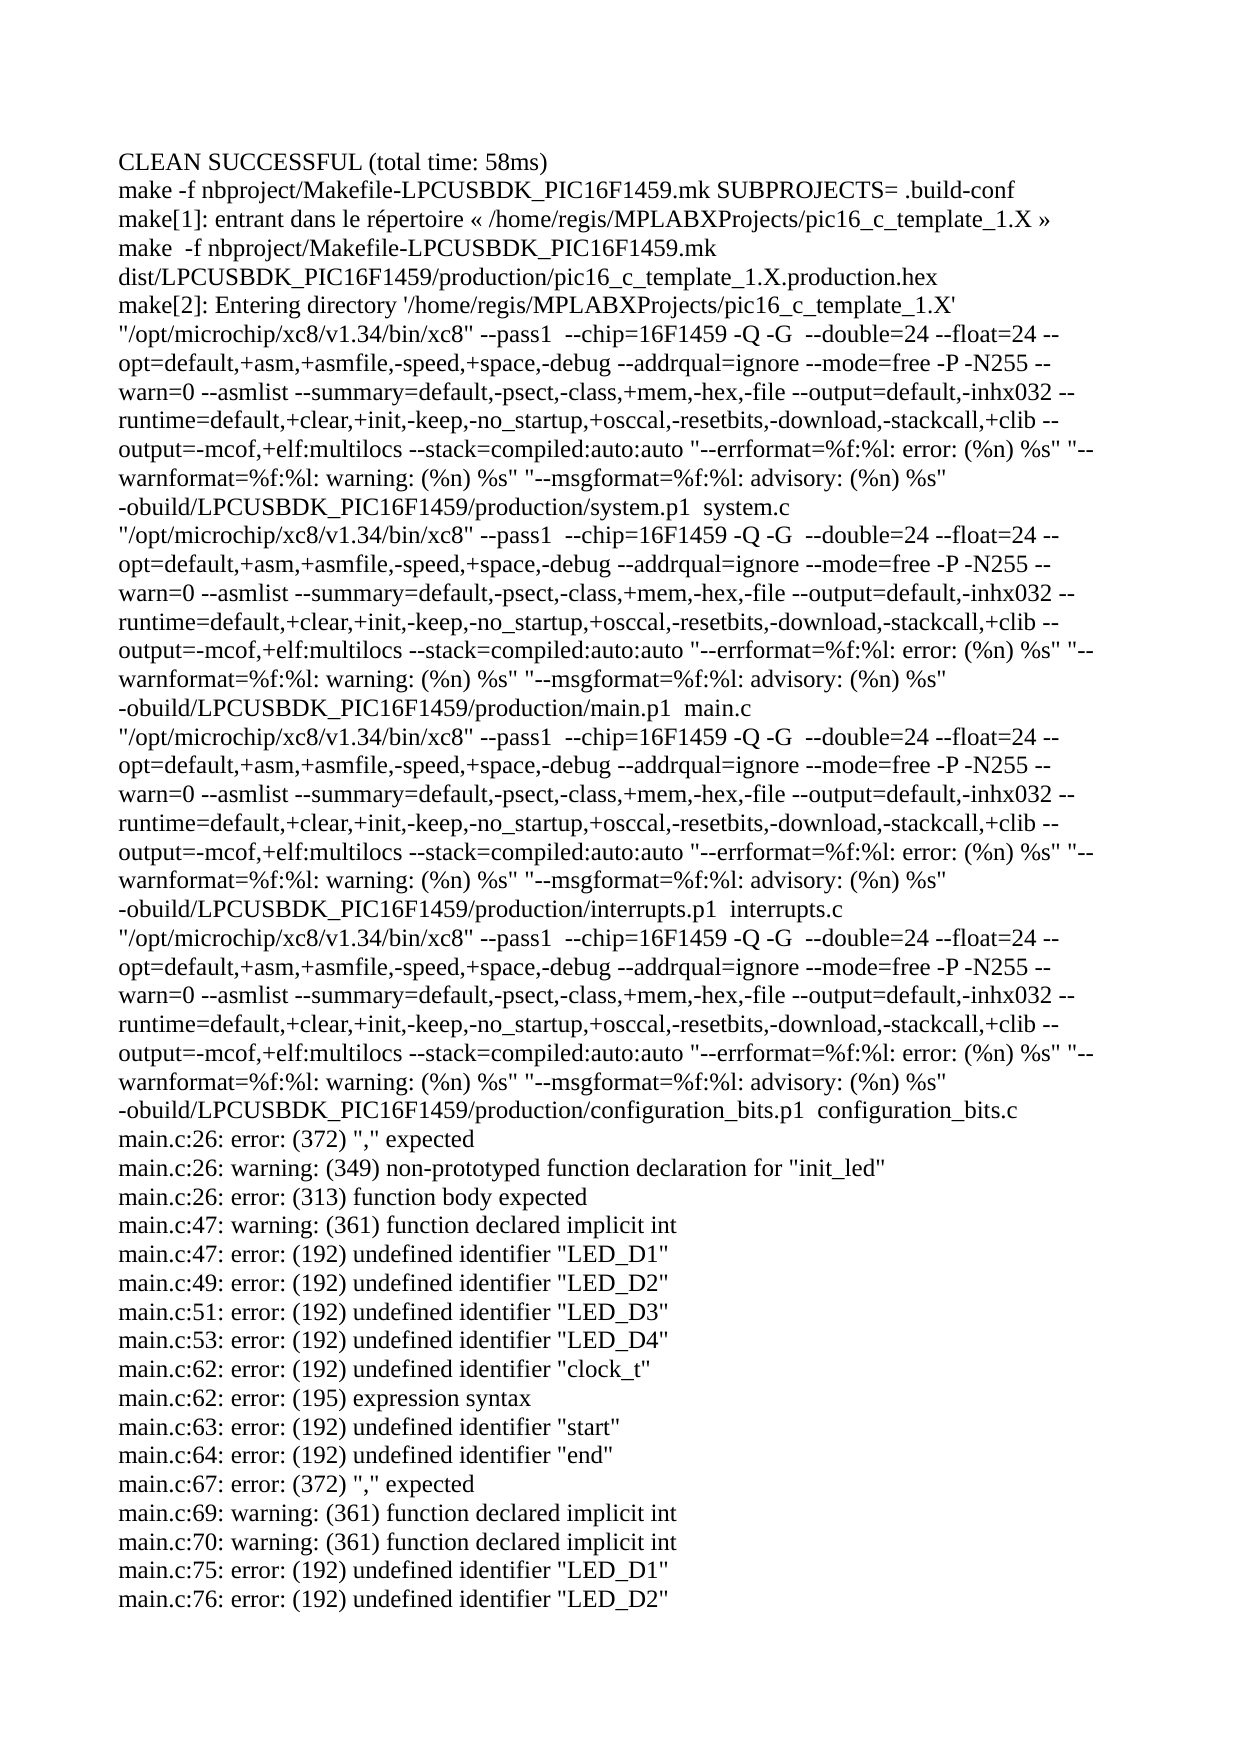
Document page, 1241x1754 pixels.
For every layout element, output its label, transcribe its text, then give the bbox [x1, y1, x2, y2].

text main.c:47: warning: (361) function declared implicit int [118, 1211, 1122, 1239]
text main.c:67: error: (372) "," expected [118, 1469, 1122, 1498]
text make -f nbproject/Makefile-LPCUSBDK_PIC16F1459.mk SUBPROJECTS= .build-conf [118, 176, 1122, 204]
text main.c:63: error: (192) undefined identifier "start" [118, 1412, 1122, 1441]
text main.c:26: error: (372) "," expected [118, 1124, 1122, 1153]
text main.c:62: error: (195) expression syntax [118, 1383, 1122, 1412]
text main.c:70: warning: (361) function declared implicit int [118, 1527, 1122, 1556]
text main.c:26: error: (313) function body expected [118, 1182, 1122, 1211]
text main.c:51: error: (192) undefined identifier "LED_D3" [118, 1297, 1122, 1326]
text main.c:69: warning: (361) function declared implicit int [118, 1498, 1122, 1527]
text main.c:49: error: (192) undefined identifier "LED_D2" [118, 1268, 1122, 1297]
text main.c:64: error: (192) undefined identifier "end" [118, 1441, 1122, 1469]
text "/opt/microchip/xc8/v1.34/bin/xc8" --pass1 --chip=16F1459 -Q -G --double=24 --float=24 --opt=default,+asm,+asmfile,-speed,+space,-debug --addrqual=ignore --mode=free -P -N255 --warn=0 --asmlist --summary=default,-psect,-class,+mem,-hex,-file --output=default,-inhx032 --runtime=default,+clear,+init,-keep,-no_startup,+osccal,-resetbits,-download,-stackcall,+clib --output=-mcof,+elf:multilocs --stack=compiled:auto:auto "--errformat=%f:%l: error: (%n) %s" "--warnformat=%f:%l: warning: (%n) %s" "--msgformat=%f:%l: advisory: (%n) %s" -obuild/LPCUSBDK_PIC16F1459/production/interrupts.p1 interrupts.c [118, 722, 1122, 923]
text main.c:47: error: (192) undefined identifier "LED_D1" [118, 1239, 1122, 1268]
text "/opt/microchip/xc8/v1.34/bin/xc8" --pass1 --chip=16F1459 -Q -G --double=24 --float=24 --opt=default,+asm,+asmfile,-speed,+space,-debug --addrqual=ignore --mode=free -P -N255 --warn=0 --asmlist --summary=default,-psect,-class,+mem,-hex,-file --output=default,-inhx032 --runtime=default,+clear,+init,-keep,-no_startup,+osccal,-resetbits,-download,-stackcall,+clib --output=-mcof,+elf:multilocs --stack=compiled:auto:auto "--errformat=%f:%l: error: (%n) %s" "--warnformat=%f:%l: warning: (%n) %s" "--msgformat=%f:%l: advisory: (%n) %s" -obuild/LPCUSBDK_PIC16F1459/production/system.p1 system.c [118, 319, 1122, 521]
text main.c:76: error: (192) undefined identifier "LED_D2" [118, 1584, 1122, 1613]
text main.c:75: error: (192) undefined identifier "LED_D1" [118, 1556, 1122, 1584]
text CLEAN SUCCESSFUL (total time: 58ms) [118, 147, 1122, 176]
text make[1]: entrant dans le répertoire « /home/regis/MPLABXProjects/pic16_c_template_1.X » [118, 204, 1122, 233]
text main.c:26: warning: (349) non-prototyped function declaration for "init_led" [118, 1153, 1122, 1182]
text make[2]: Entering directory '/home/regis/MPLABXProjects/pic16_c_template_1.X' [118, 291, 1122, 319]
text main.c:53: error: (192) undefined identifier "LED_D4" [118, 1326, 1122, 1354]
text main.c:62: error: (192) undefined identifier "clock_t" [118, 1354, 1122, 1383]
text "/opt/microchip/xc8/v1.34/bin/xc8" --pass1 --chip=16F1459 -Q -G --double=24 --float=24 --opt=default,+asm,+asmfile,-speed,+space,-debug --addrqual=ignore --mode=free -P -N255 --warn=0 --asmlist --summary=default,-psect,-class,+mem,-hex,-file --output=default,-inhx032 --runtime=default,+clear,+init,-keep,-no_startup,+osccal,-resetbits,-download,-stackcall,+clib --output=-mcof,+elf:multilocs --stack=compiled:auto:auto "--errformat=%f:%l: error: (%n) %s" "--warnformat=%f:%l: warning: (%n) %s" "--msgformat=%f:%l: advisory: (%n) %s" -obuild/LPCUSBDK_PIC16F1459/production/main.p1 main.c [118, 521, 1122, 722]
text make -f nbproject/Makefile-LPCUSBDK_PIC16F1459.mk dist/LPCUSBDK_PIC16F1459/production/pic16_c_template_1.X.production.hex [118, 233, 1122, 291]
text "/opt/microchip/xc8/v1.34/bin/xc8" --pass1 --chip=16F1459 -Q -G --double=24 --float=24 --opt=default,+asm,+asmfile,-speed,+space,-debug --addrqual=ignore --mode=free -P -N255 --warn=0 --asmlist --summary=default,-psect,-class,+mem,-hex,-file --output=default,-inhx032 --runtime=default,+clear,+init,-keep,-no_startup,+osccal,-resetbits,-download,-stackcall,+clib --output=-mcof,+elf:multilocs --stack=compiled:auto:auto "--errformat=%f:%l: error: (%n) %s" "--warnformat=%f:%l: warning: (%n) %s" "--msgformat=%f:%l: advisory: (%n) %s" -obuild/LPCUSBDK_PIC16F1459/production/configuration_bits.p1 configuration_bits.c [118, 923, 1122, 1124]
